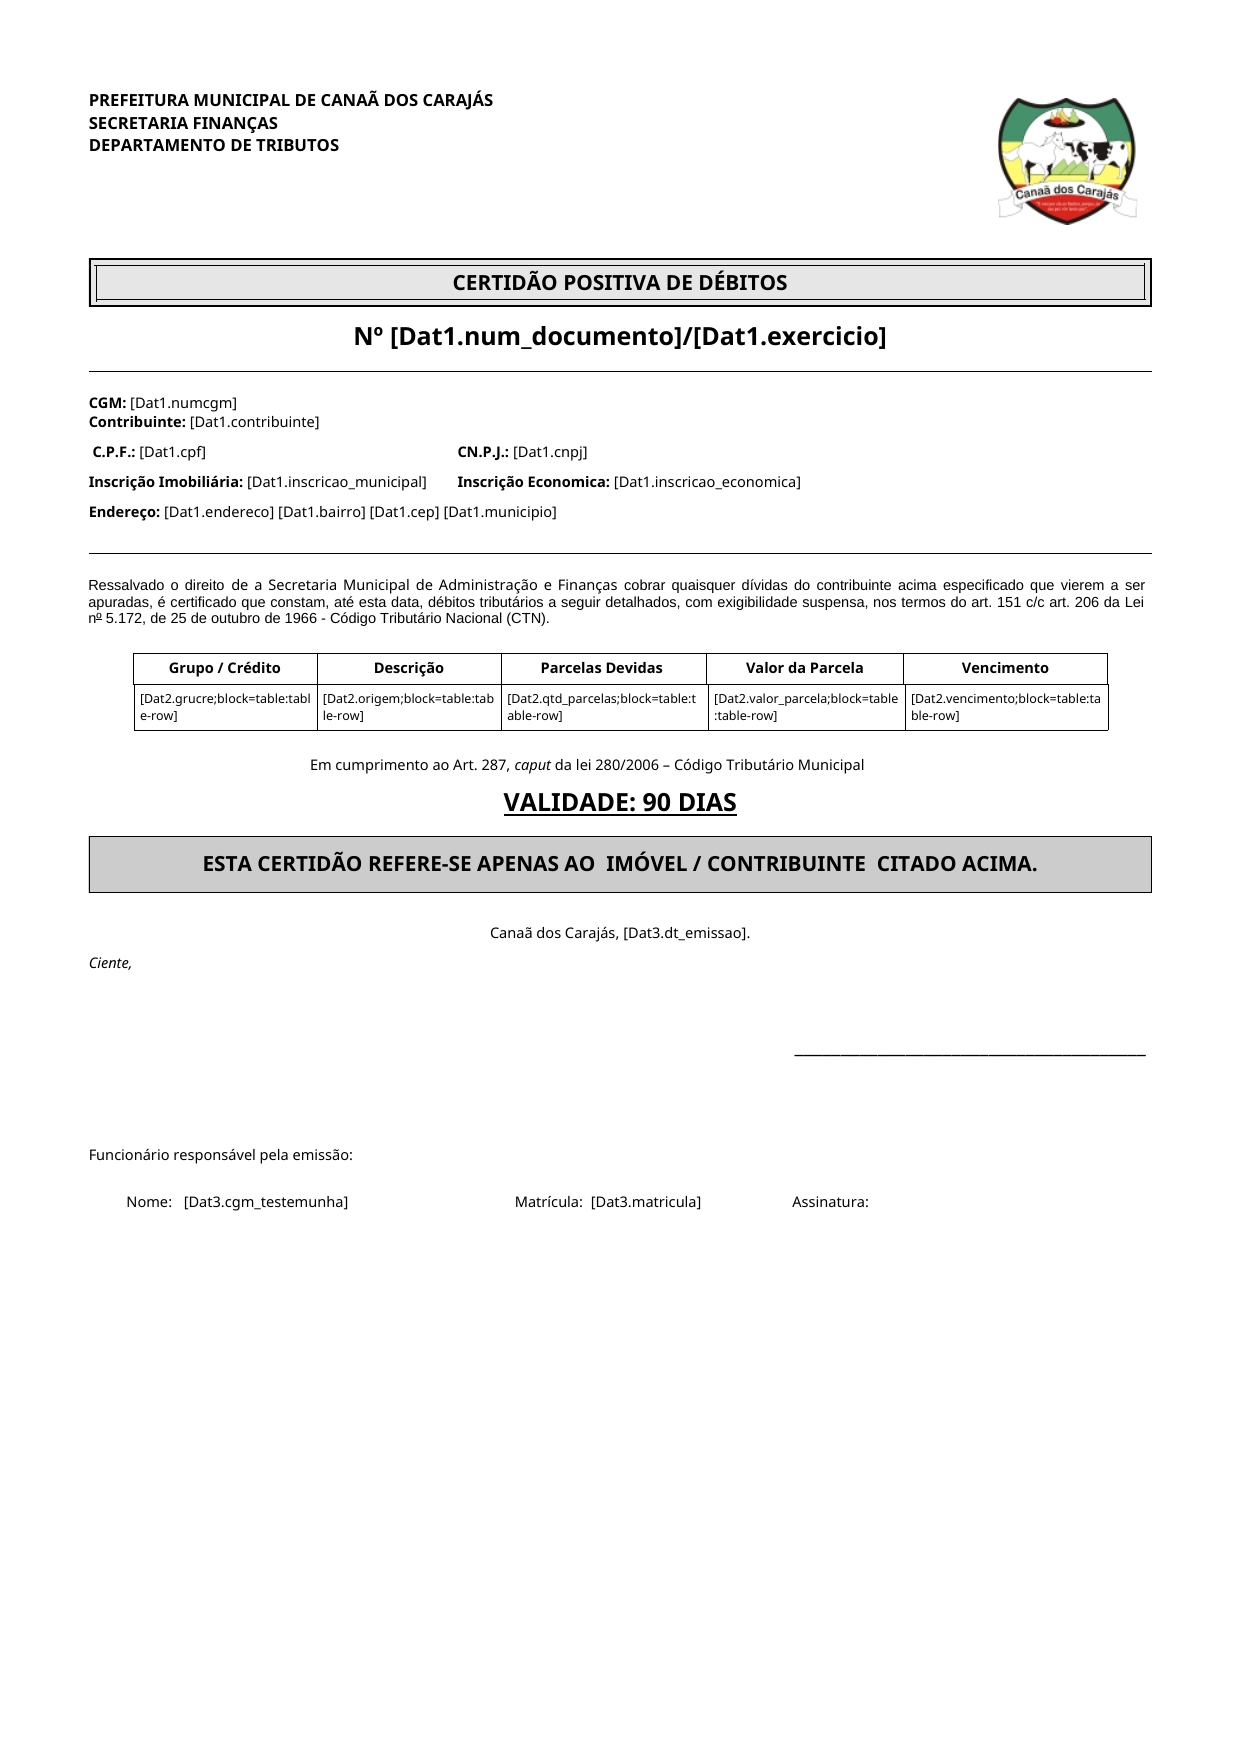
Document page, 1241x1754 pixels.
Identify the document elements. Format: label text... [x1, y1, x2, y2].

subtitle Nº [Dat1.num_documento]/[Dat1.exercicio] [88, 318, 1152, 352]
table_header [Dat2.vencimento;block=table:table-row] [906, 685, 1108, 730]
picture [998, 98, 1138, 225]
table_header Valor da Parcela [707, 654, 903, 684]
text Nome: [Dat3.cgm_testemunha] Matrícula: [Dat3.matricula] Assinatura: [88, 1192, 1152, 1212]
text CERTIDÃO POSITIVA DE DÉBITOS [91, 260, 1150, 305]
text Canaã dos Carajás, [Dat3.dt_emissao]. [88, 923, 1152, 943]
text Inscrição Imobiliária: [Dat1.inscricao_municipal] Inscrição Economica: [Dat1.inscricao_economica] [88, 472, 1152, 492]
table_cell [620, 1065, 1152, 1094]
table_header [Dat2.valor_parcela;block=table:table-row] [709, 685, 905, 730]
text ESTA CERTIDÃO REFERE-SE APENAS AO IMÓVEL / CONTRIBUINTE CITADO ACIMA. [90, 837, 1151, 864]
table_header [Dat2.qtd_parcelas;block=table:table-row] [502, 685, 708, 730]
text Contribuinte: [Dat1.contribuinte] [88, 412, 1152, 432]
table_header Parcelas Devidas [502, 654, 706, 684]
subtitle VALIDADE: 90 DIAS [88, 785, 1152, 819]
text Ciente, [88, 953, 1152, 973]
table_cell [620, 1094, 1152, 1122]
table_header [Dat2.origem;block=table:table-row] [318, 685, 501, 730]
table_header [Dat2.grucre;block=table:table-row] [135, 685, 317, 730]
text Funcionário responsável pela emissão: [88, 1145, 1152, 1165]
table_header Grupo / Crédito [134, 654, 317, 684]
table_cell [89, 1065, 620, 1094]
text Em cumprimento ao Art. 287, caput da lei 280/2006 – Código Tributário Municipal [88, 755, 1152, 775]
text C.P.F.: [Dat1.cpf] CN.P.J.: [Dat1.cnpj] [88, 442, 1152, 462]
table_header Vencimento [904, 654, 1107, 684]
table_header ______________________________________ [620, 1008, 1152, 1065]
text CGM: [Dat1.numcgm] [88, 392, 1152, 412]
table_cell [89, 1094, 620, 1122]
table_header Descrição [318, 654, 501, 684]
text Endereço: [Dat1.endereco] [Dat1.bairro] [Dat1.cep] [Dat1.municipio] [88, 502, 1152, 522]
table_header [89, 1008, 620, 1065]
text Ressalvado o direito de a Secretaria Municipal de Administração e Finanças cobrar quaisquer dívidas do contribuinte acima especificado que vierem a ser apuradas, é certificado que constam, até esta data, débitos tributários a seguir detalhados, com exigibilidade suspensa, nos termos do art. 151 c/c art. 206 da Lei nº 5.172, de 25 de outubro de 1966 - Código Tributário Nacional (CTN). [88, 574, 1146, 627]
